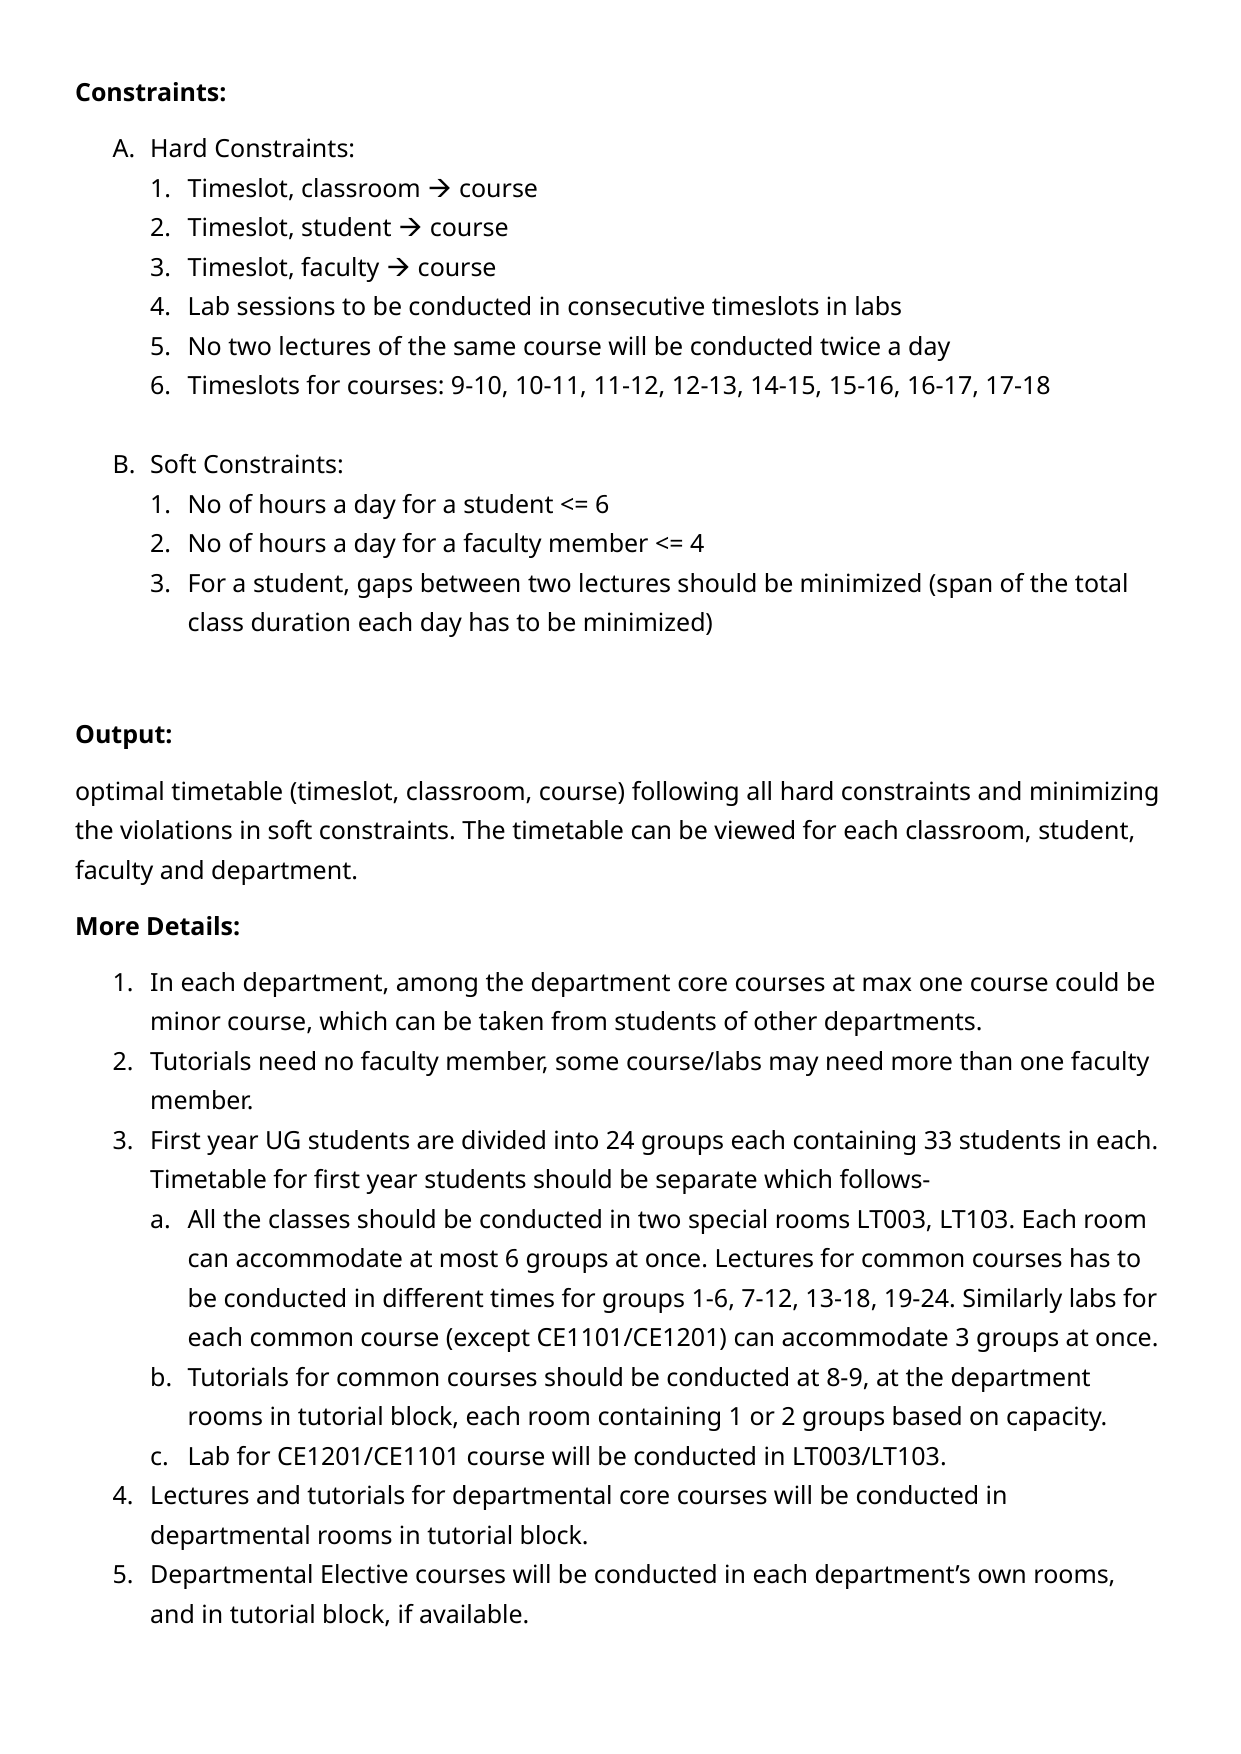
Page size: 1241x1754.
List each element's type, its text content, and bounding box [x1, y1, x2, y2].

list Lectures and tutorials for departmental core courses will be conducted in departmental rooms in tutorial block. [112, 1478, 1165, 1551]
list Timeslot, classroom  course [150, 171, 1165, 205]
list Timeslot, faculty  course [150, 249, 1165, 284]
list For a student, gaps between two lectures should be minimized (span of the total class duration each day has to be minimized) [150, 565, 1165, 639]
text Constraints: [75, 75, 1165, 109]
list Lab for CE1201/CE1101 course will be conducted in LT003/LT103. [150, 1438, 1165, 1472]
list Departmental Elective courses will be conducted in each department’s own rooms, and in tutorial block, if available. [112, 1557, 1165, 1630]
text More Details: [75, 908, 1165, 942]
list First year UG students are divided into 24 groups each containing 33 students in each. Timetable for first year students should be separate which follows- [112, 1122, 1165, 1196]
list Hard Constraints: [112, 131, 1165, 165]
list Timeslots for courses: 9-10, 10-11, 11-12, 12-13, 14-15, 15-16, 16-17, 17-18 [150, 368, 1165, 402]
list No of hours a day for a student <= 6 [150, 486, 1165, 521]
list Lab sessions to be conducted in consecutive timeslots in labs [150, 289, 1165, 323]
list No two lectures of the same course will be conducted twice a day [150, 328, 1165, 363]
list Soft Constraints: [112, 447, 1165, 481]
list Tutorials for common courses should be conducted at 8-9, at the department rooms in tutorial block, each room containing 1 or 2 groups based on capacity. [150, 1359, 1165, 1433]
list No of hours a day for a faculty member <= 4 [150, 526, 1165, 560]
text Output: [75, 717, 1165, 751]
list Tutorials need no faculty member, some course/labs may need more than one faculty member. [112, 1043, 1165, 1117]
list In each department, among the department core courses at max one course could be minor course, which can be taken from students of other departments. [112, 964, 1165, 1038]
list All the classes should be conducted in two special rooms LT003, LT103. Each room can accommodate at most 6 groups at once. Lectures for common courses has to be conducted in different times for groups 1-6, 7-12, 13-18, 19-24. Similarly labs for each common course (except CE1101/CE1201) can accommodate 3 groups at once. [150, 1201, 1165, 1354]
text optimal timetable (timeslot, classroom, course) following all hard constraints and minimizing the violations in soft constraints. The timetable can be viewed for each classroom, student, faculty and department. [75, 773, 1165, 886]
list Timeslot, student  course [150, 210, 1165, 244]
